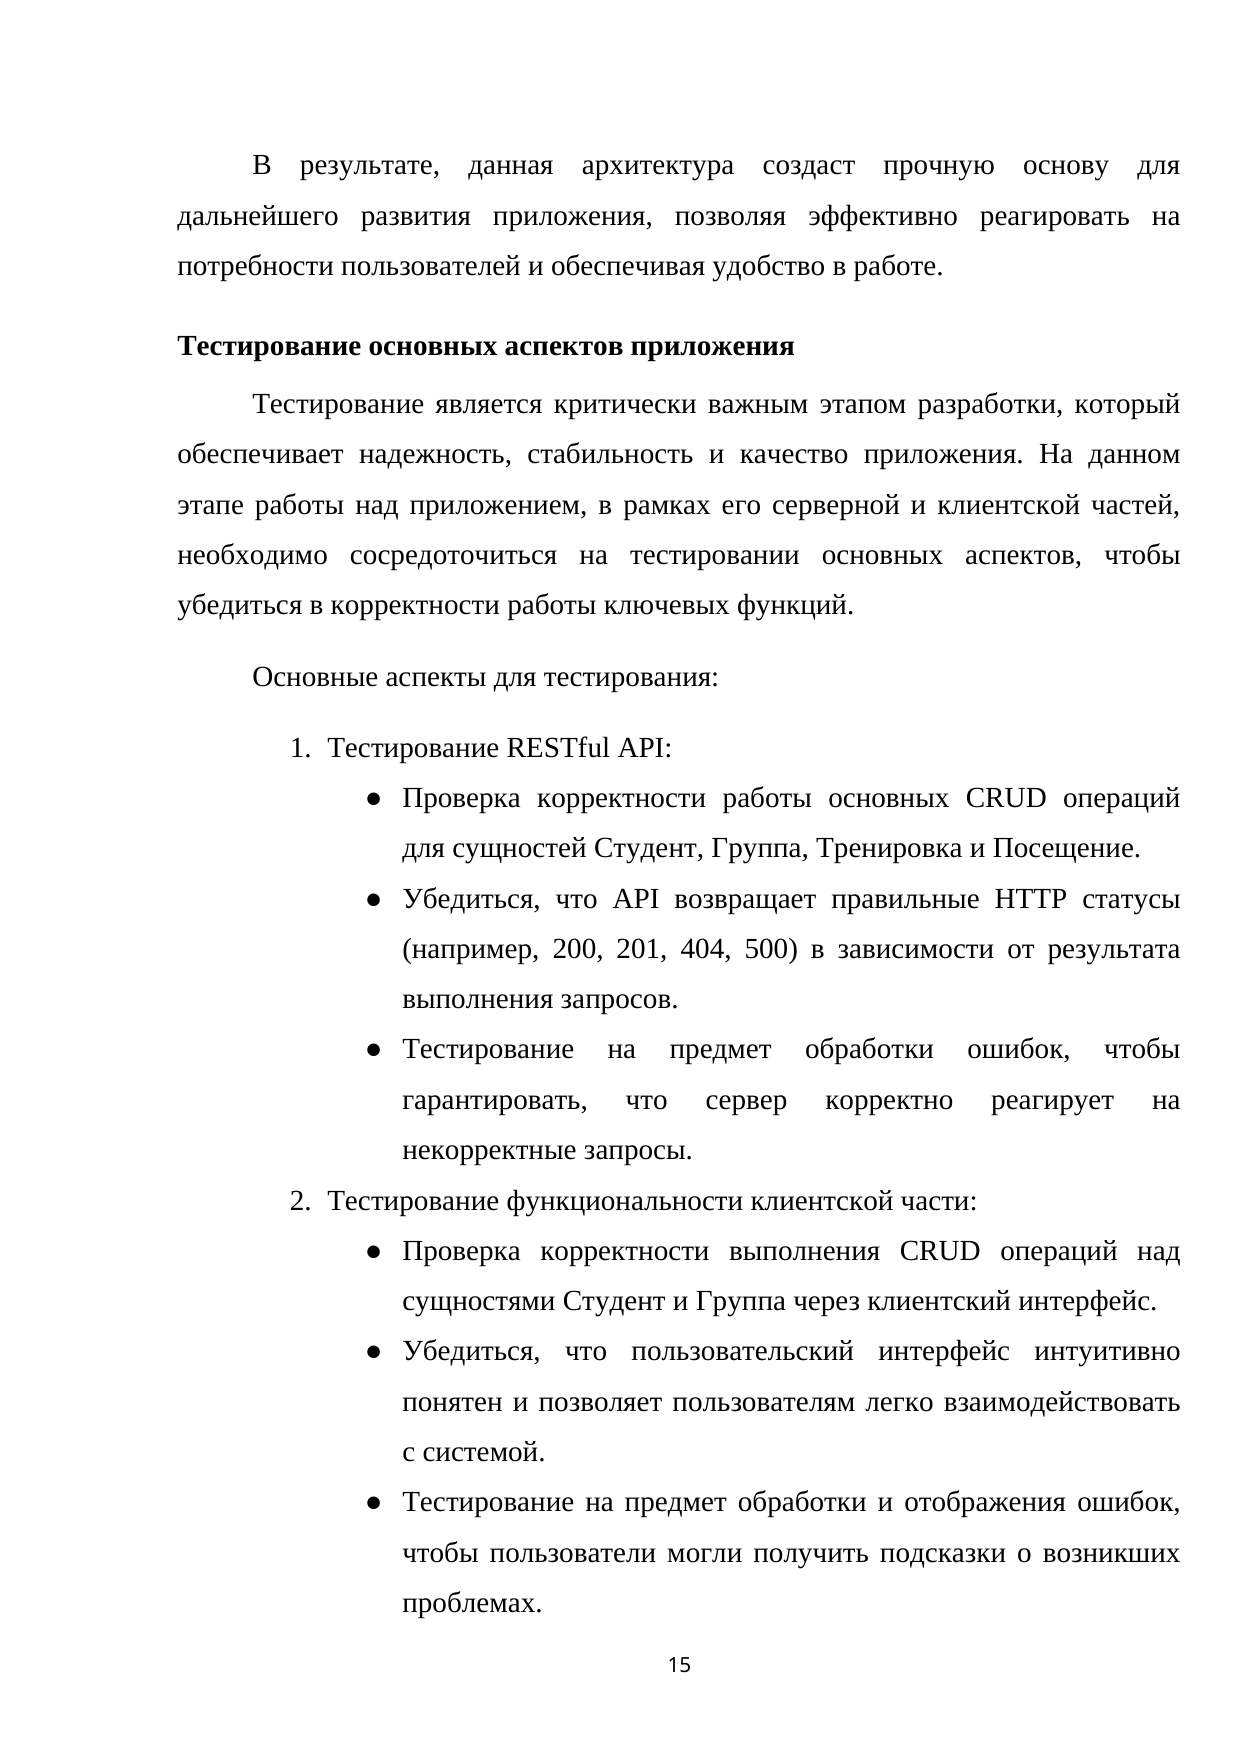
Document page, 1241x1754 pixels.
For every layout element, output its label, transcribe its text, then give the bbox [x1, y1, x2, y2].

list Тестирование RESTful API: [289, 730, 1181, 763]
subtitle Тестирование основных аспектов приложения [177, 328, 1181, 361]
list Убедиться, что API возвращает правильные HTTP статусы (например, 200, 201, 404, 500) в зависимости от результата выполнения запросов. [364, 881, 1181, 1015]
text Основные аспекты для тестирования: [177, 659, 1181, 692]
list Проверка корректности работы основных CRUD операций для сущностей Студент, Группа, Тренировка и Посещение. [364, 780, 1181, 864]
list Убедиться, что пользовательский интерфейс интуитивно понятен и позволяет пользователям легко взаимодействовать с системой. [364, 1333, 1181, 1468]
list Тестирование на предмет обработки и отображения ошибок, чтобы пользователи могли получить подсказки о возникших проблемах. [364, 1484, 1181, 1619]
text В результате, данная архитектура создаст прочную основу для дальнейшего развития приложения, позволяя эффективно реагировать на потребности пользователей и обеспечивая удобство в работе. [177, 147, 1181, 282]
list Тестирование на предмет обработки ошибок, чтобы гарантировать, что сервер корректно реагирует на некорректные запросы. [364, 1032, 1181, 1166]
list Проверка корректности выполнения CRUD операций над сущностями Студент и Группа через клиентский интерфейс. [364, 1233, 1181, 1317]
text Тестирование является критически важным этапом разработки, который обеспечивает надежность, стабильность и качество приложения. На данном этапе работы над приложением, в рамках его серверной и клиентской частей, необходимо сосредоточиться на тестировании основных аспектов, чтобы убедиться в корректности работы ключевых функций. [177, 386, 1181, 621]
list Тестирование функциональности клиентской части: [289, 1183, 1181, 1216]
